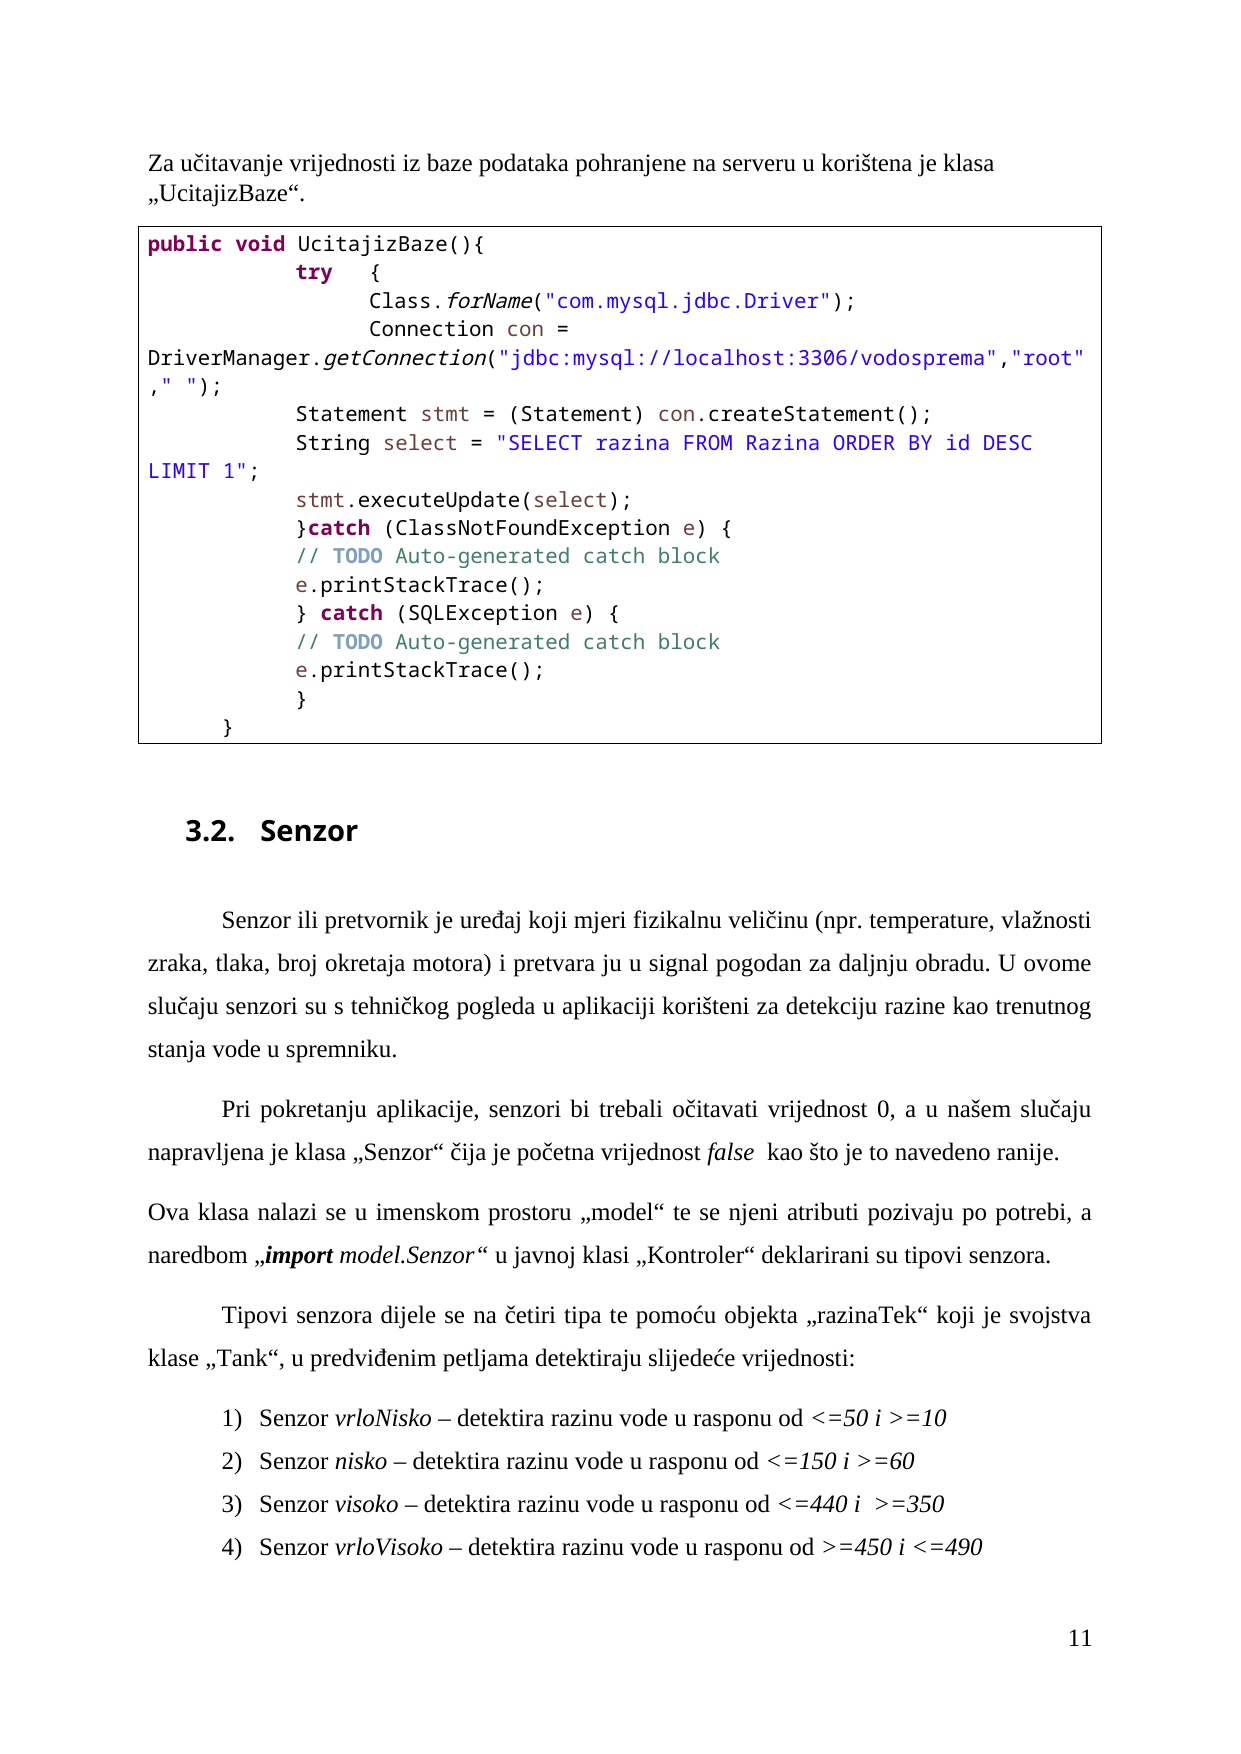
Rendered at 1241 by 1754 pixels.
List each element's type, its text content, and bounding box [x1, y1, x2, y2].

list Senzor vrloVisoko – detektira razinu vode u rasponu od >=450 i <=490 [221, 1532, 1093, 1561]
text Tipovi senzora dijele se na četiri tipa te pomoću objekta „razinaTek“ koji je svojstva klase „Tank“, u predviđenim petljama detektiraju slijedeće vrijednosti: [148, 1300, 1093, 1372]
text Za učitavanje vrijednosti iz baze podataka pohranjene na serveru u korištena je klasa „UcitajizBaze“. [148, 148, 1093, 207]
text // TODO Auto-generated catch block [148, 542, 1093, 570]
text e.printStackTrace(); [148, 655, 1093, 684]
text } catch (SQLException e) { [148, 598, 1093, 627]
text Connection con = DriverManager.getConnection("jdbc:mysql://localhost:3306/vodosprema","root"," "); [148, 314, 1093, 399]
text stmt.executeUpdate(select); [148, 485, 1093, 513]
text e.printStackTrace(); [148, 570, 1093, 598]
text try { [148, 257, 1093, 286]
text Senzor ili pretvornik je uređaj koji mjeri fizikalnu veličinu (npr. temperature, vlažnosti zraka, tlaka, broj okretaja motora) i pretvara ju u signal pogodan za daljnju obradu. U ovome slučaju senzori su s tehničkog pogleda u aplikaciji korišteni za detekciju razine kao trenutnog stanja vode u spremniku. [148, 905, 1093, 1063]
text Ova klasa nalazi se u imenskom prostoru „model“ te se njeni atributi pozivaju po potrebi, a naredbom „import model.Senzor“ u javnoj klasi „Kontroler“ deklarirani su tipovi senzora. [148, 1197, 1093, 1269]
subtitle Senzor [185, 810, 1093, 849]
text String select = "SELECT razina FROM Razina ORDER BY id DESC LIMIT 1"; [148, 428, 1093, 485]
text } [148, 684, 1093, 709]
list Senzor nisko – detektira razinu vode u rasponu od <=150 i >=60 [221, 1446, 1093, 1474]
text Class.forName("com.mysql.jdbc.Driver"); [148, 286, 1093, 314]
list Senzor vrloNisko – detektira razinu vode u rasponu od <=50 i >=10 [221, 1403, 1093, 1431]
text public void UcitajizBaze(){ [139, 227, 1101, 257]
text } [139, 709, 1101, 743]
text Pri pokretanju aplikacije, senzori bi trebali očitavati vrijednost 0, a u našem slučaju napravljena je klasa „Senzor“ čija je početna vrijednost false kao što je to navedeno ranije. [148, 1094, 1093, 1166]
list Senzor visoko – detektira razinu vode u rasponu od <=440 i >=350 [221, 1489, 1093, 1518]
text Statement stmt = (Statement) con.createStatement(); [148, 399, 1093, 428]
text }catch (ClassNotFoundException e) { [148, 513, 1093, 542]
text // TODO Auto-generated catch block [148, 627, 1093, 655]
